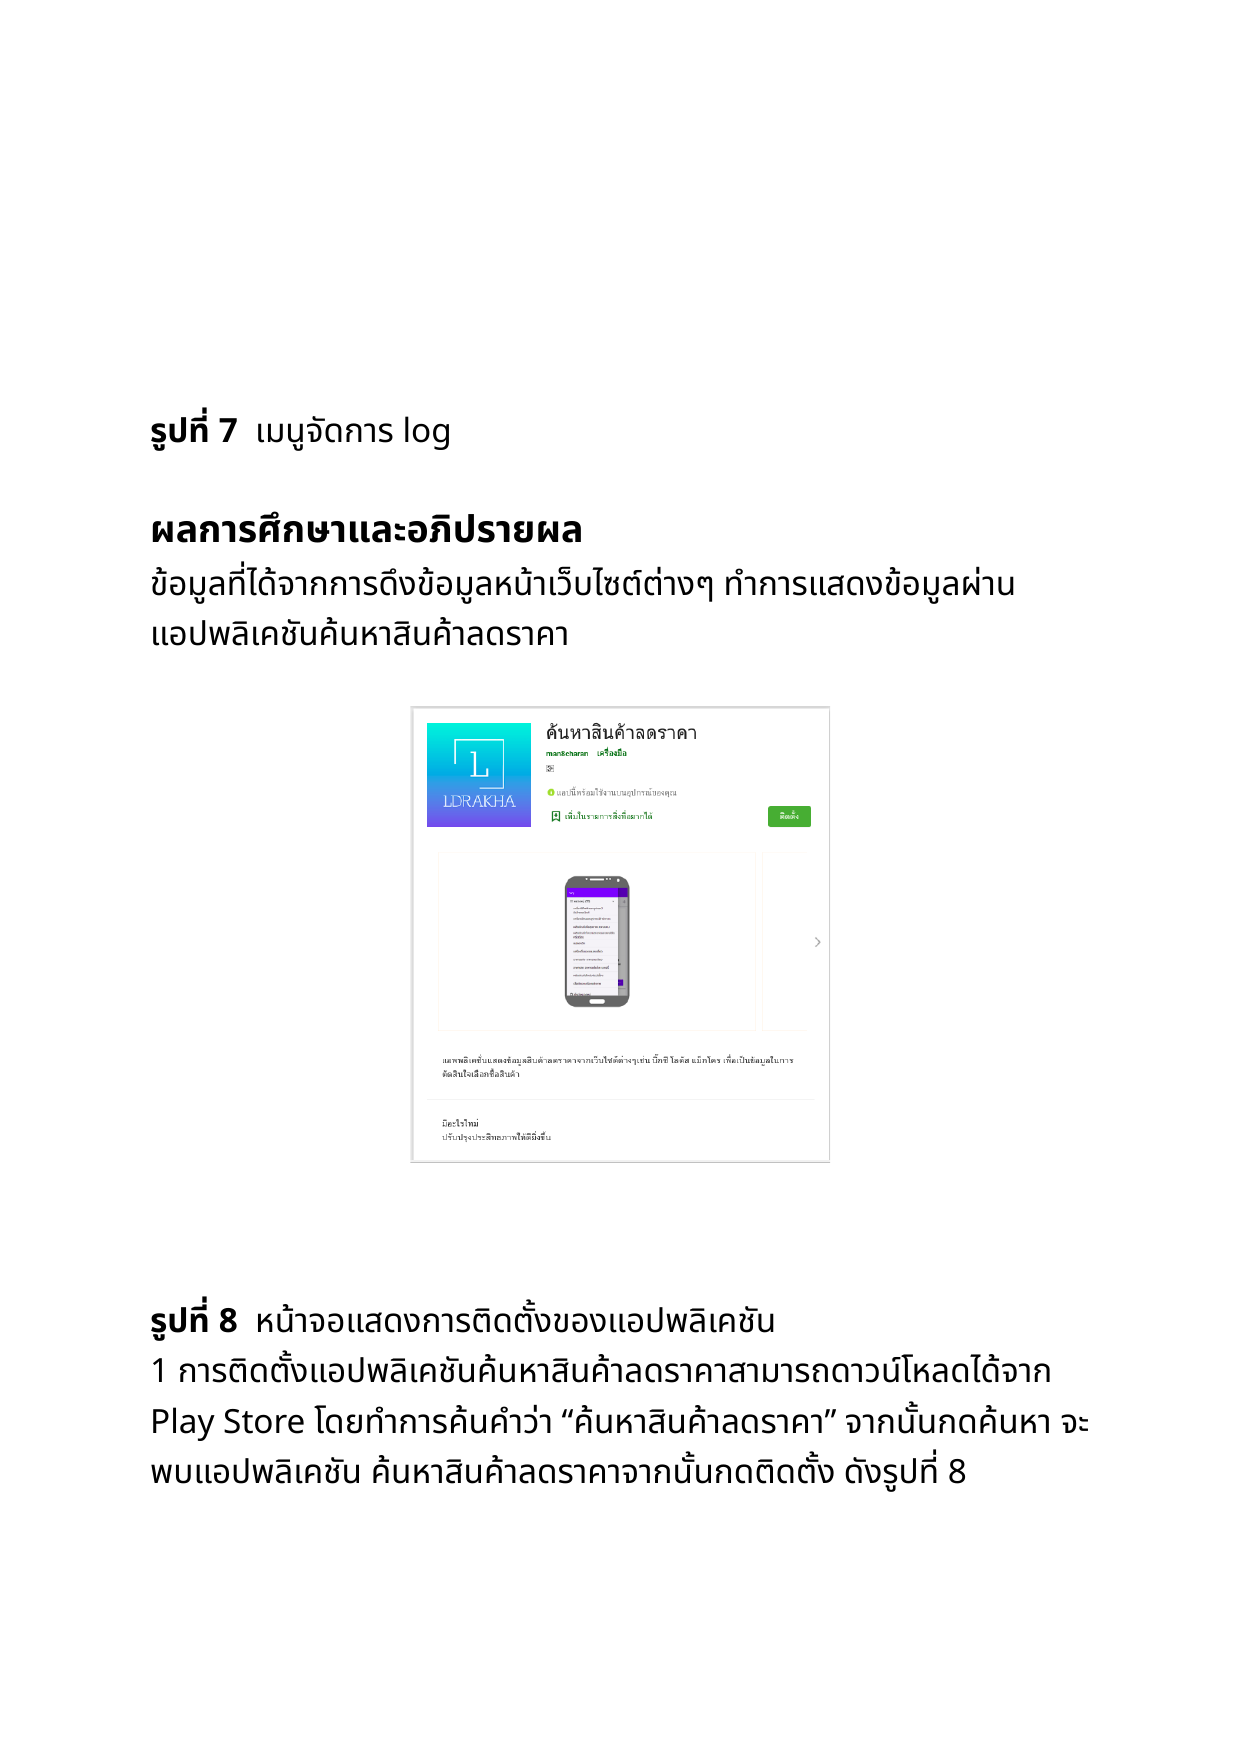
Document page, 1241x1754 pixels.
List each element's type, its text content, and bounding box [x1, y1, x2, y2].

text ข้อมูลที่ได้จากการดึงข้อมูลหน้าเว็บไซต์ต่างๆ ทำการแสดงข้อมูลผ่าน แอปพลิเคชันค้นหาสินค้าลดราคา [150, 560, 1091, 661]
text 1 การติดตั้งแอปพลิเคชันค้นหาสินค้าลดราคาสามารถดาวน์โหลดได้จาก Play Store โดยทำการค้นคำว่า “ค้นหาสินค้าลดราคา” จากนั้นกดค้นหา จะพบแอปพลิเคชัน ค้นหาสินค้าลดราคาจากนั้นกดติดตั้ง ดังรูปที่ 8 [150, 1347, 1091, 1499]
text ผลการศึกษาและอภิปรายผล [150, 503, 1091, 560]
text รูปที่ 8 หน้าจอแสดงการติดตั้งของแอปพลิเคชัน [150, 1296, 1091, 1347]
text รูปที่ 7 เมนูจัดการ log [150, 407, 1091, 458]
picture [410, 706, 830, 1163]
